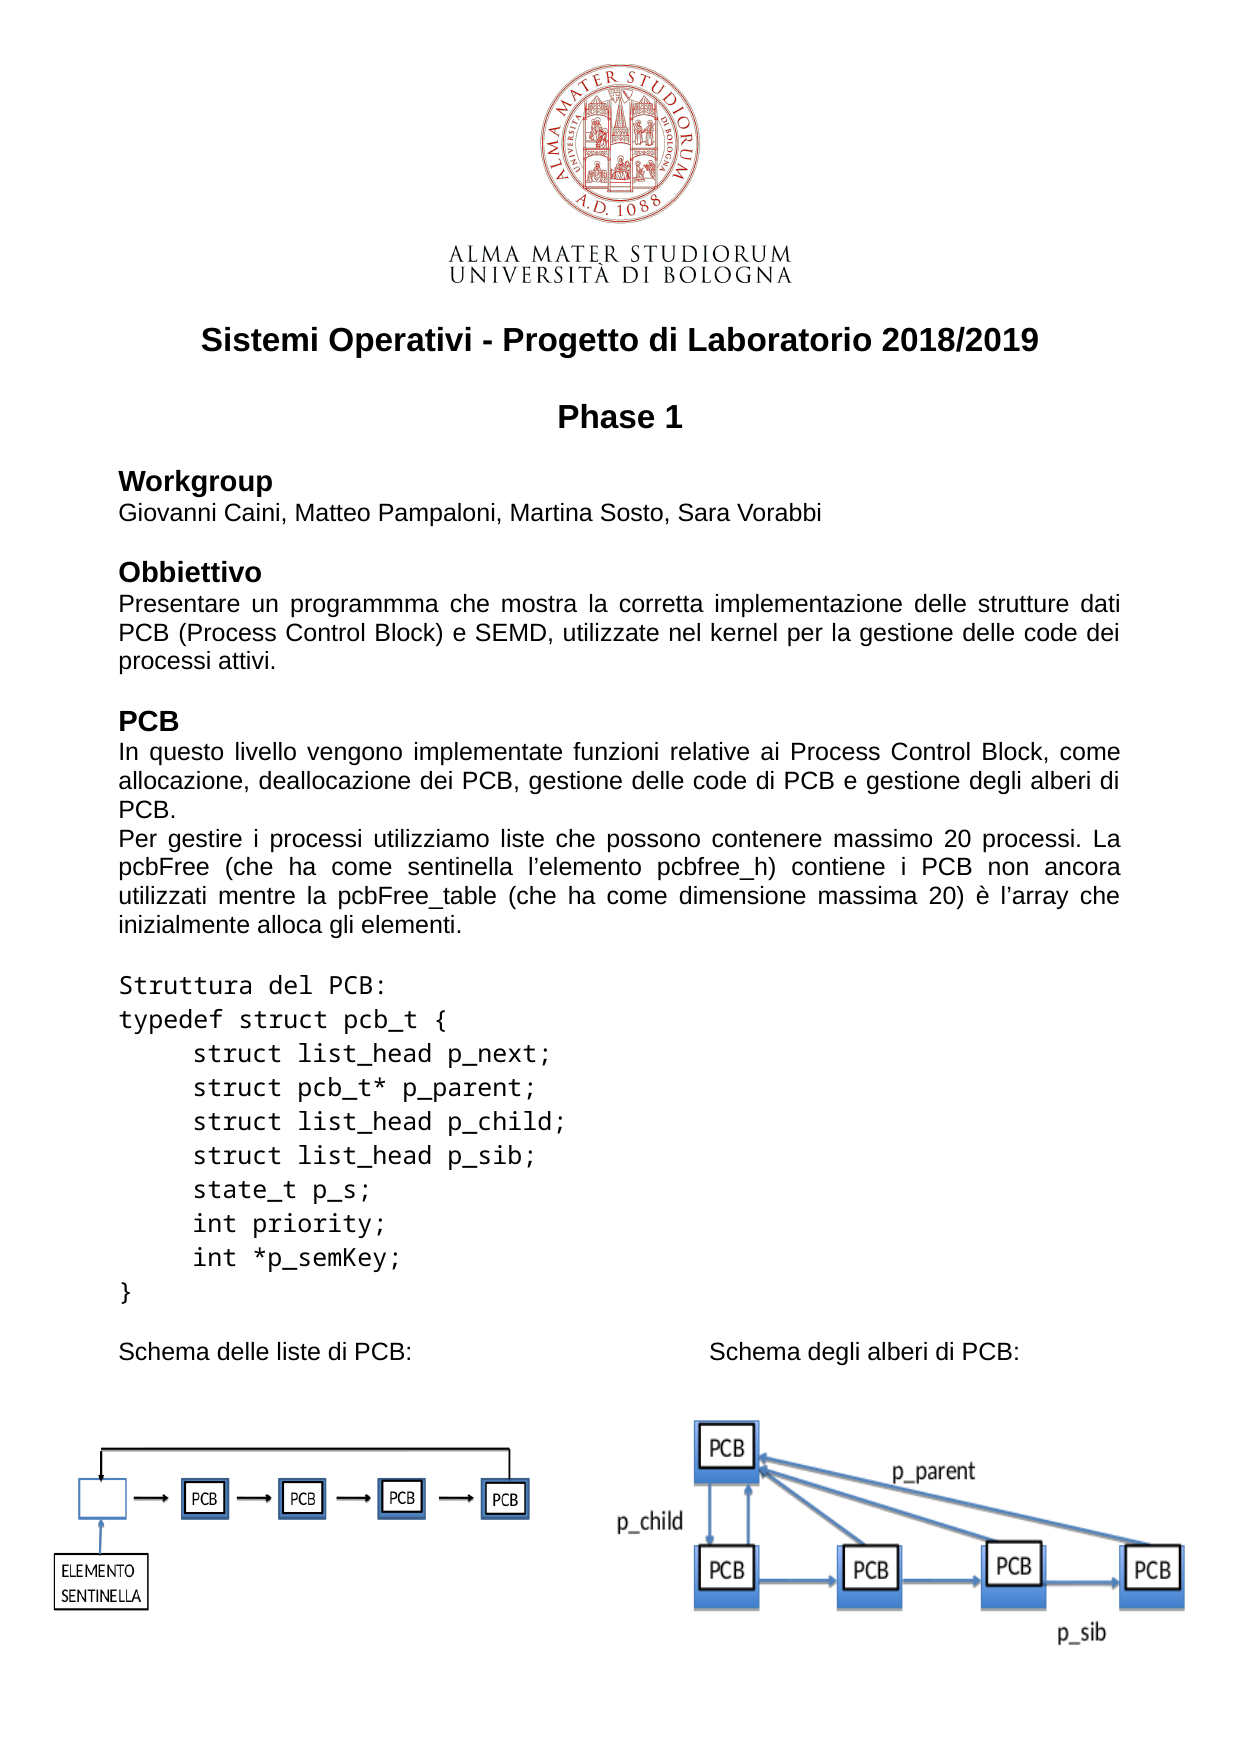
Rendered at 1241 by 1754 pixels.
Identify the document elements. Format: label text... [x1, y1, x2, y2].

text state_t p_s; [118, 1172, 1122, 1206]
text Struttura del PCB: [118, 967, 1122, 1001]
text int priority; [118, 1206, 1122, 1240]
picture [448, 64, 792, 283]
picture [21, 1399, 558, 1638]
text Per gestire i processi utilizziamo liste che possono contenere massimo 20 processi. La pcbFree (che ha come sentinella l’elemento pcbfree_h) contiene i PCB non ancora utilizzati mentre la pcbFree_table (che ha come dimensione massima 20) è l’array che inizialmente alloca gli elementi. [118, 823, 1122, 938]
text PCB [118, 704, 1122, 737]
text struct list_head p_sib; [118, 1138, 1122, 1172]
text Sistemi Operativi - Progetto di Laboratorio 2018/2019 [118, 320, 1122, 358]
text Schema delle liste di PCB: Schema degli alberi di PCB: [118, 1337, 1122, 1365]
text Presentare un programmma che mostra la corretta implementazione delle strutture dati PCB (Process Control Block) e SEMD, utilizzate nel kernel per la gestione delle code dei processi attivi. [118, 589, 1122, 675]
text Obbiettivo [118, 555, 1122, 589]
text Phase 1 [118, 397, 1122, 435]
text Workgroup [118, 464, 1122, 498]
text } [118, 1274, 1122, 1308]
picture [571, 1398, 1240, 1666]
text typedef struct pcb_t { [118, 1001, 1122, 1035]
text struct pcb_t* p_parent; [118, 1069, 1122, 1103]
text int *p_semKey; [118, 1240, 1122, 1274]
text struct list_head p_next; [118, 1035, 1122, 1069]
text In questo livello vengono implementate funzioni relative ai Process Control Block, come allocazione, deallocazione dei PCB, gestione delle code di PCB e gestione degli alberi di PCB. [118, 737, 1122, 823]
text Giovanni Caini, Matteo Pampaloni, Martina Sosto, Sara Vorabbi [118, 498, 1122, 526]
text struct list_head p_child; [118, 1103, 1122, 1138]
